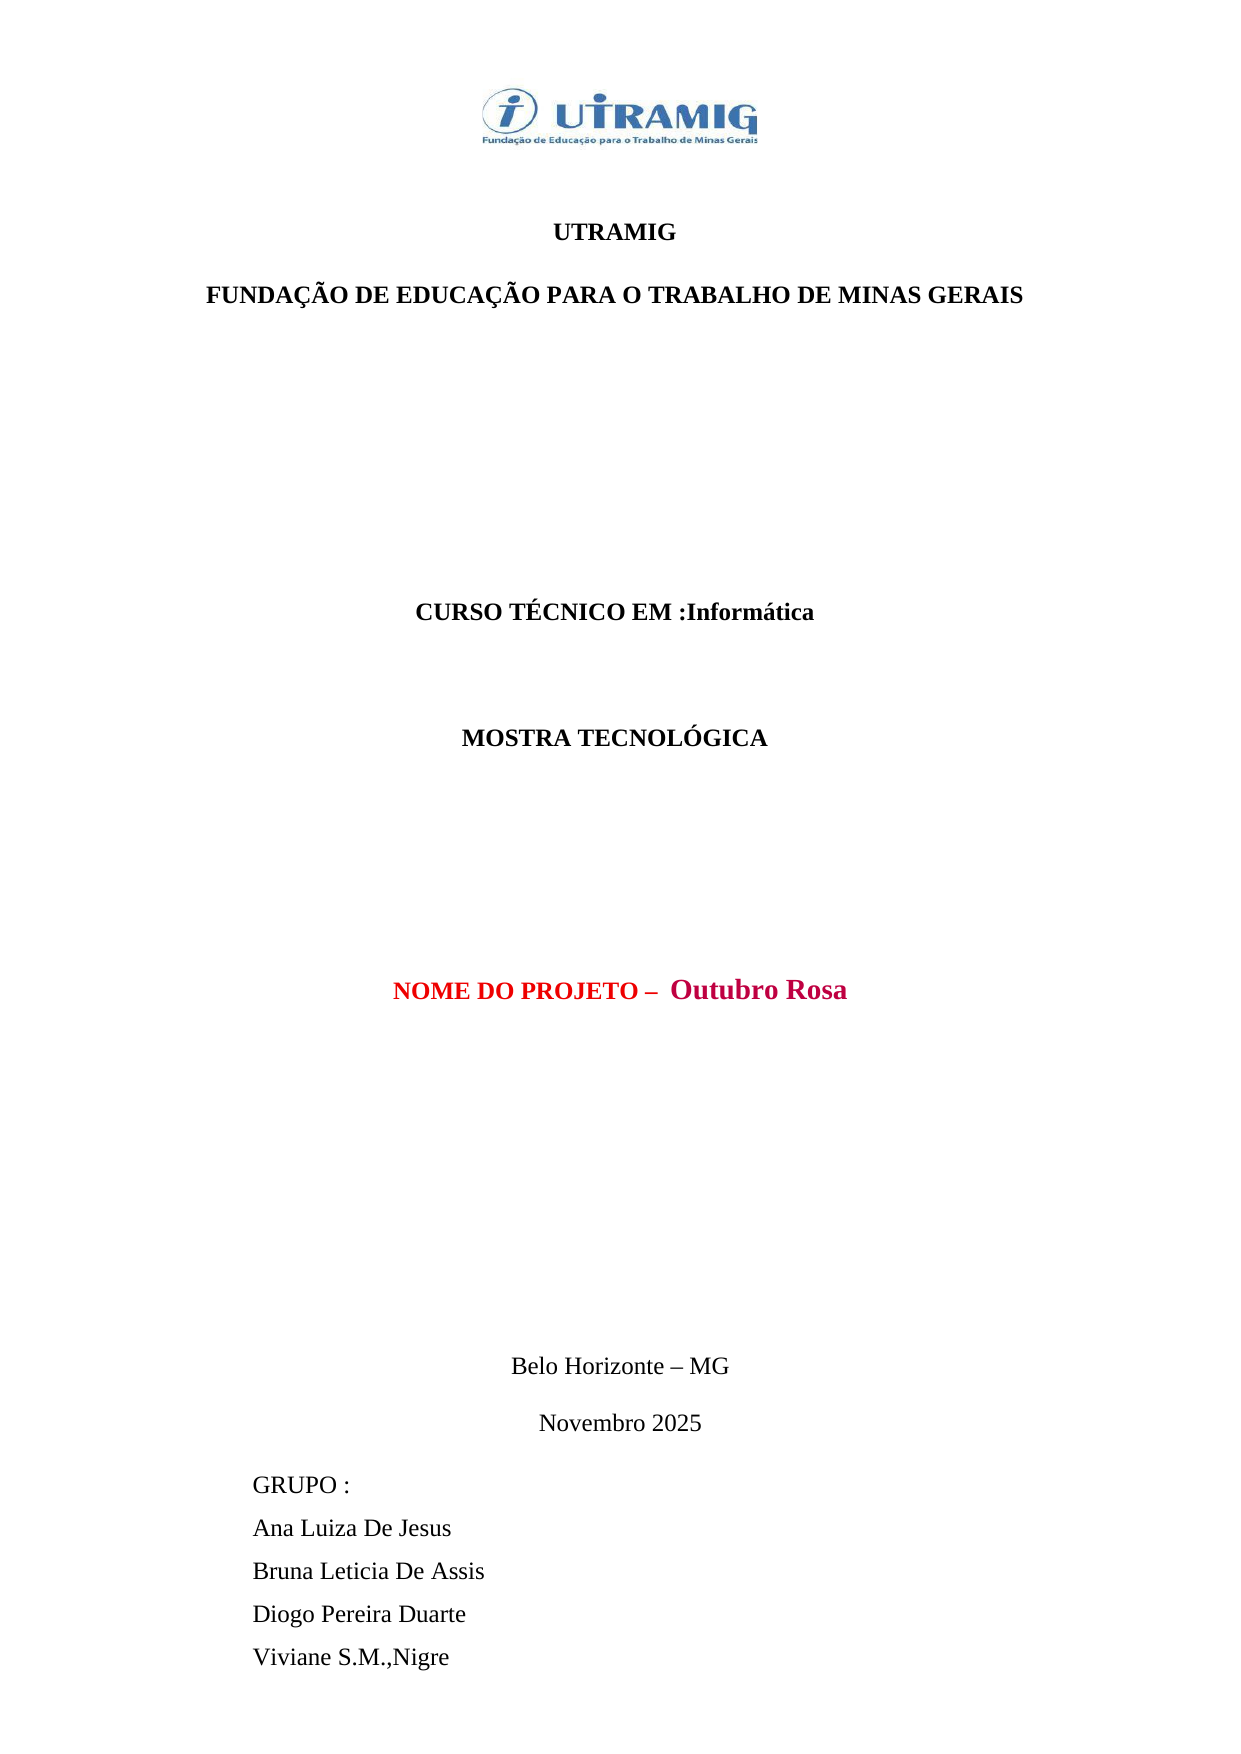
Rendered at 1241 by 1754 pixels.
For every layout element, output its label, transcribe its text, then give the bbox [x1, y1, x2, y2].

text CURSO TÉCNICO EM :Informática [177, 597, 1052, 625]
text Novembro 2025 [177, 1408, 1063, 1437]
text Belo Horizonte – MG [177, 1351, 1063, 1379]
list Diogo Pereira Duarte [215, 1599, 1063, 1628]
picture [482, 73, 758, 154]
text NOME DO PROJETO – Outubro Rosa [177, 972, 1063, 1005]
list Bruna Leticia De Assis [215, 1556, 1063, 1585]
list Ana Luiza De Jesus [215, 1513, 1063, 1542]
list Viviane S.M.,Nigre [215, 1642, 1063, 1671]
text UTRAMIG [177, 217, 1052, 246]
text GRUPO : [177, 1470, 1063, 1499]
text MOSTRA TECNOLÓGICA [177, 723, 1052, 752]
text FUNDAÇÃO DE EDUCAÇÃO PARA O TRABALHO DE MINAS GERAIS [177, 281, 1052, 309]
